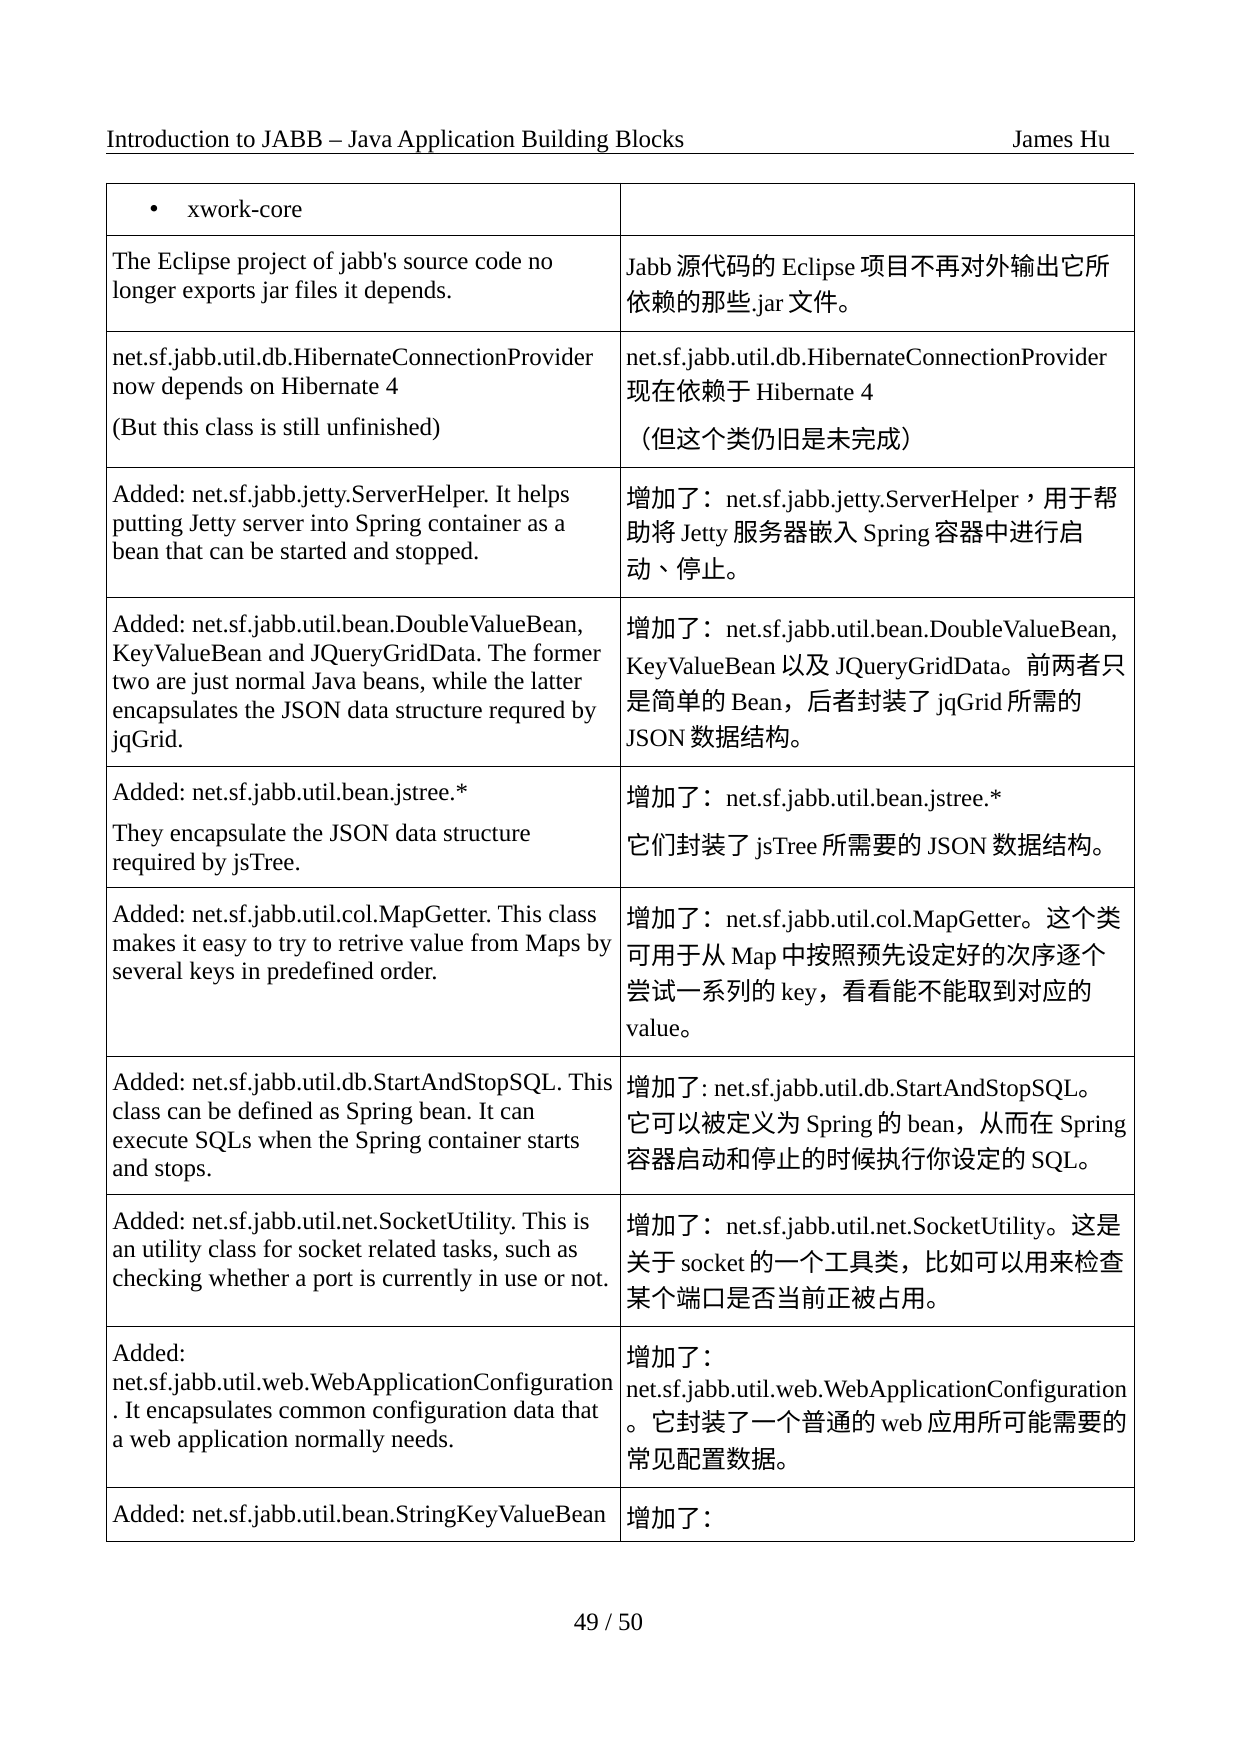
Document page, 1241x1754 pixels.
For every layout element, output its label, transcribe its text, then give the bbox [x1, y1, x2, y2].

table_cell Jabb源代码的Eclipse项目不再对外输出它所依赖的那些.jar文件。 [621, 236, 1134, 331]
table_cell Added: net.sf.jabb.util.bean.DoubleValueBean, KeyValueBean and JQueryGridData. The former two are just normal Java beans, while the latter encapsulates the JSON data structure requred by jqGrid. [107, 598, 620, 766]
table_cell 增加了：net.sf.jabb.util.net.SocketUtility。这是关于socket的一个工具类，比如可以用来检查某个端口是否当前正被占用。 [621, 1195, 1134, 1326]
table_cell Added: net.sf.jabb.util.col.MapGetter. This class makes it easy to try to retrive value from Maps by several keys in predefined order. [107, 888, 620, 1056]
table_cell 增加了：net.sf.jabb.util.bean.jstree.* 它们封装了jsTree所需要的JSON数据结构。 [621, 767, 1134, 887]
table_cell Added: net.sf.jabb.util.web.WebApplicationConfiguration. It encapsulates common configuration data that a web application normally needs. [107, 1327, 620, 1487]
table_cell 增加了：net.sf.jabb.jetty.ServerHelper，用于帮助将Jetty服务器嵌入Spring容器中进行启动、停止。 [621, 468, 1134, 597]
table_cell 增加了：net.sf.jabb.util.col.MapGetter。这个类可用于从Map中按照预先设定好的次序逐个尝试一系列的key，看看能不能取到对应的value。 [621, 888, 1134, 1056]
table_cell 增加了： net.sf.jabb.util.web.WebApplicationConfiguration。它封装了一个普通的web应用所可能需要的常见配置数据。 [621, 1327, 1134, 1487]
table_cell Added: net.sf.jabb.util.db.StartAndStopSQL. This class can be defined as Spring bean. It can execute SQLs when the Spring container starts and stops. [107, 1057, 620, 1194]
table_cell Added: net.sf.jabb.util.bean.jstree.* They encapsulate the JSON data structure required by jsTree. [107, 767, 620, 887]
table_cell Updated or added external jar files that jabb depends on: automaton camel-core camel-netty commons-collections commons-logging commons-pool freemarker hibernate-commons-annotations hibernate-core javaassist javax.servlet.jsp jboss-logging jetty-server jetty-util log4j netty ognl org.springframework.context servlet-api slf4j-api slf4j-log4j struts2-core xwork-core [107, 184, 620, 234]
table_cell 增加了: net.sf.jabb.util.db.StartAndStopSQL。它可以被定义为Spring的bean，从而在Spring容器启动和停止的时候执行你设定的SQL。 [621, 1057, 1134, 1194]
table_cell 增加了：net.sf.jabb.util.bean.DoubleValueBean, KeyValueBean以及JQueryGridData。前两者只是简单的Bean，后者封装了jqGrid所需的JSON数据结构。 [621, 598, 1134, 766]
table_cell [621, 184, 1134, 234]
table_cell Added: net.sf.jabb.jetty.ServerHelper. It helps putting Jetty server into Spring container as a bean that can be started and stopped. [107, 468, 620, 597]
table_cell net.sf.jabb.util.db.HibernateConnectionProvider now depends on Hibernate 4 (But this class is still unfinished) [107, 332, 620, 467]
table_cell Added: net.sf.jabb.util.bean.StringKeyValueBean [107, 1488, 620, 1541]
table_cell net.sf.jabb.util.db.HibernateConnectionProvider现在依赖于Hibernate 4 （但这个类仍旧是未完成） [621, 332, 1134, 467]
table_cell 增加了： [621, 1488, 1134, 1541]
table_cell The Eclipse project of jabb's source code no longer exports jar files it depends. [107, 236, 620, 331]
table_cell Added: net.sf.jabb.util.net.SocketUtility. This is an utility class for socket related tasks, such as checking whether a port is currently in use or not. [107, 1195, 620, 1326]
